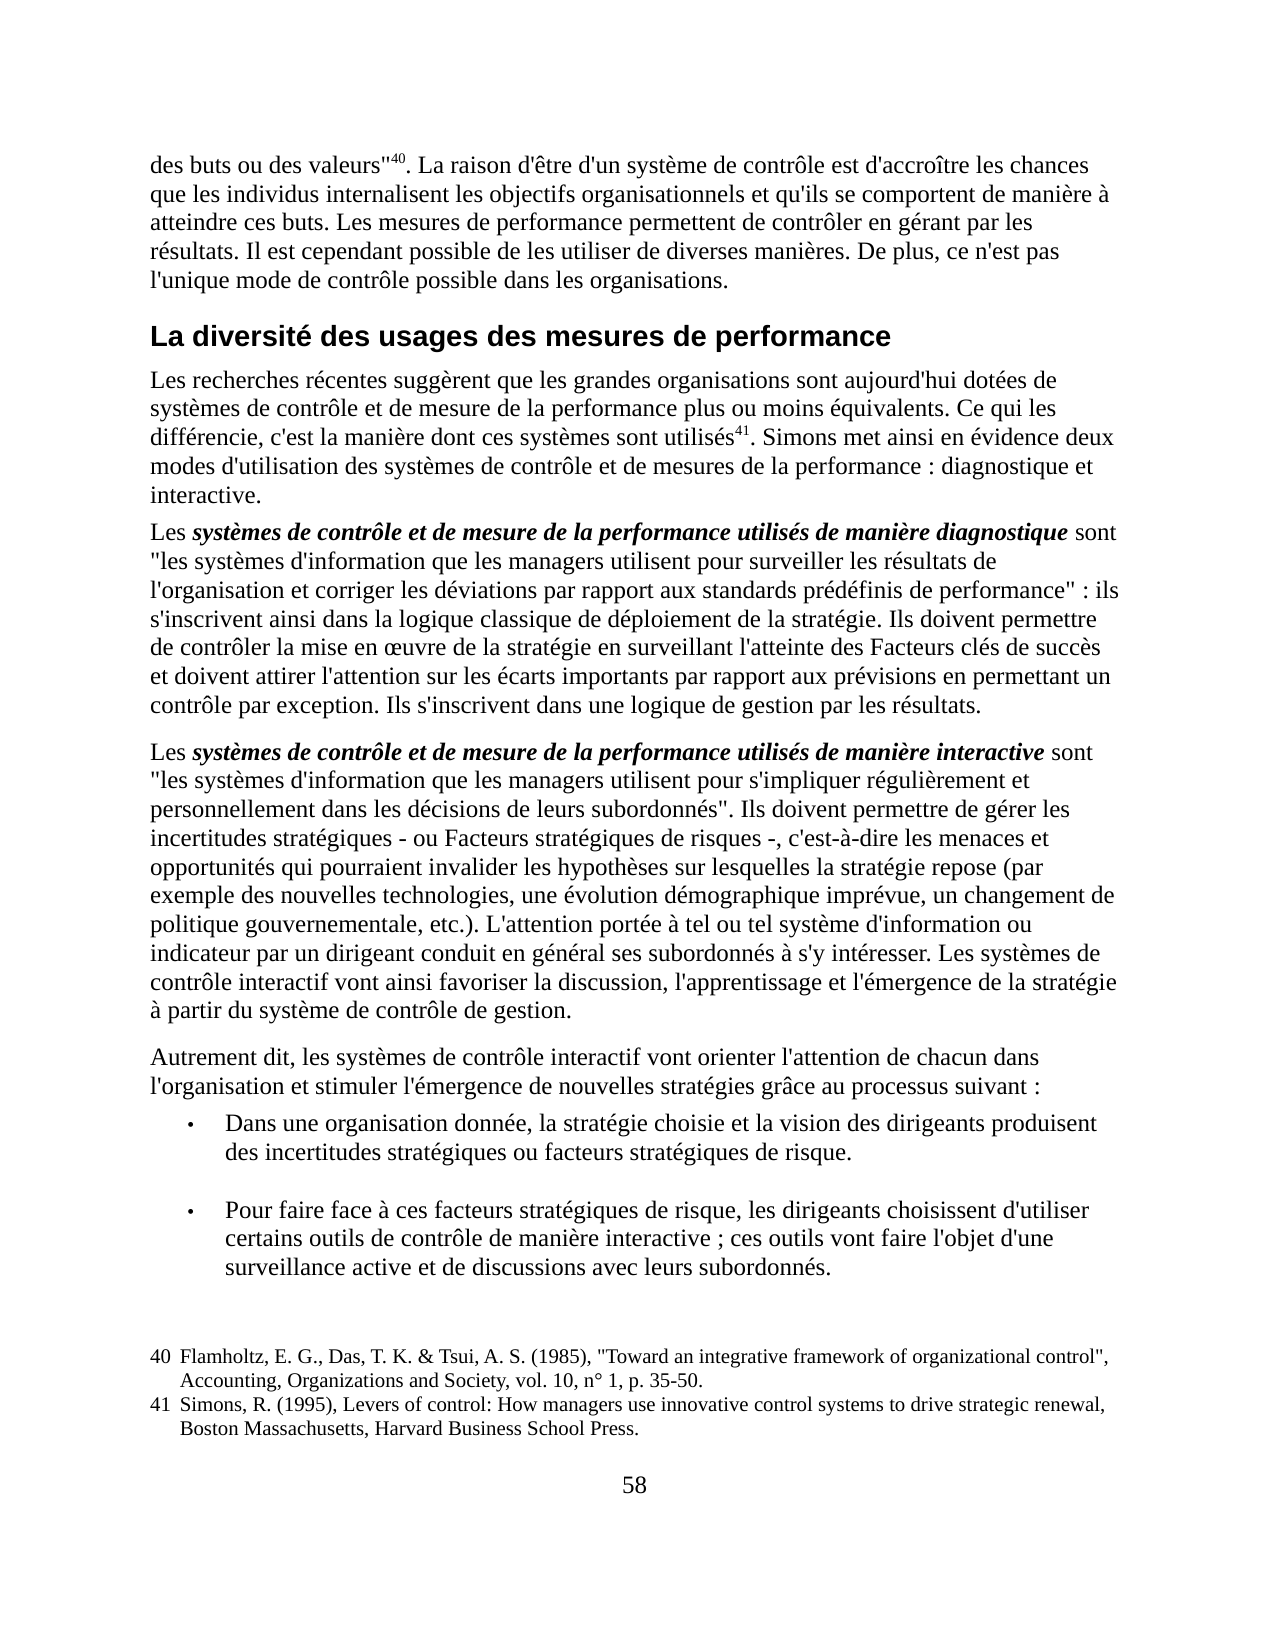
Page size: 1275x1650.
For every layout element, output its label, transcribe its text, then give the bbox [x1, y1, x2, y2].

text des buts ou des valeurs". La raison d'être d'un système de contrôle est d'accroître les chances que les individus internalisent les objectifs organisationnels et qu'ils se comportent de manière à atteindre ces buts. Les mesures de performance permettent de contrôler en gérant par les résultats. Il est cependant possible de les utiliser de diverses manières. De plus, ce n'est pas l'unique mode de contrôle possible dans les organisations. [150, 150, 1125, 294]
list Dans une organisation donnée, la stratégie choisie et la vision des dirigeants produisent des incertitudes stratégiques ou facteurs stratégiques de risque. [187, 1108, 1125, 1195]
text Flamholtz, E. G., Das, T. K. & Tsui, A. S. (1985), "Toward an integrative framework of organizational control", Accounting, Organizations and Society, vol. 10, n° 1, p. 35-50. [150, 1344, 1125, 1392]
text Autrement dit, les systèmes de contrôle interactif vont orienter l'attention de chacun dans l'organisation et stimuler l'émergence de nouvelles stratégies grâce au processus suivant : [150, 1042, 1125, 1099]
text Les systèmes de contrôle et de mesure de la performance utilisés de manière interactive sont "les systèmes d'information que les managers utilisent pour s'impliquer régulièrement et personnellement dans les décisions de leurs subordonnés". Ils doivent permettre de gérer les incertitudes stratégiques - ou Facteurs stratégiques de risques -, c'est-à-dire les menaces et opportunités qui pourraient invalider les hypothèses sur lesquelles la stratégie repose (par exemple des nouvelles technologies, une évolution démographique imprévue, un changement de politique gouvernementale, etc.). L'attention portée à tel ou tel système d'information ou indicateur par un dirigeant conduit en général ses subordonnés à s'y intéresser. Les systèmes de contrôle interactif vont ainsi favoriser la discussion, l'apprentissage et l'émergence de la stratégie à partir du système de contrôle de gestion. [150, 737, 1125, 1024]
subtitle La diversité des usages des mesures de performance [150, 319, 1125, 352]
text Les systèmes de contrôle et de mesure de la performance utilisés de manière diagnostique sont "les systèmes d'information que les managers utilisent pour surveiller les résultats de l'organisation et corriger les déviations par rapport aux standards prédéfinis de performance" : ils s'inscrivent ainsi dans la logique classique de déploiement de la stratégie. Ils doivent permettre de contrôler la mise en œuvre de la stratégie en surveillant l'atteinte des Facteurs clés de succès et doivent attirer l'attention sur les écarts importants par rapport aux prévisions en permettant un contrôle par exception. Ils s'inscrivent dans une logique de gestion par les résultats. [150, 517, 1125, 719]
text Les recherches récentes suggèrent que les grandes organisations sont aujourd'hui dotées de systèmes de contrôle et de mesure de la performance plus ou moins équivalents. Ce qui les différencie, c'est la manière dont ces systèmes sont utilisés. Simons met ainsi en évidence deux modes d'utilisation des systèmes de contrôle et de mesures de la performance : diagnostique et interactive. [150, 365, 1125, 508]
list Pour faire face à ces facteurs stratégiques de risque, les dirigeants choisissent d'utiliser certains outils de contrôle de manière interactive ; ces outils vont faire l'objet d'une surveillance active et de discussions avec leurs subordonnés. [187, 1195, 1125, 1310]
text Simons, R. (1995), Levers of control: How managers use innovative control systems to drive strategic renewal, Boston Massachusetts, Harvard Business School Press. [150, 1392, 1125, 1440]
